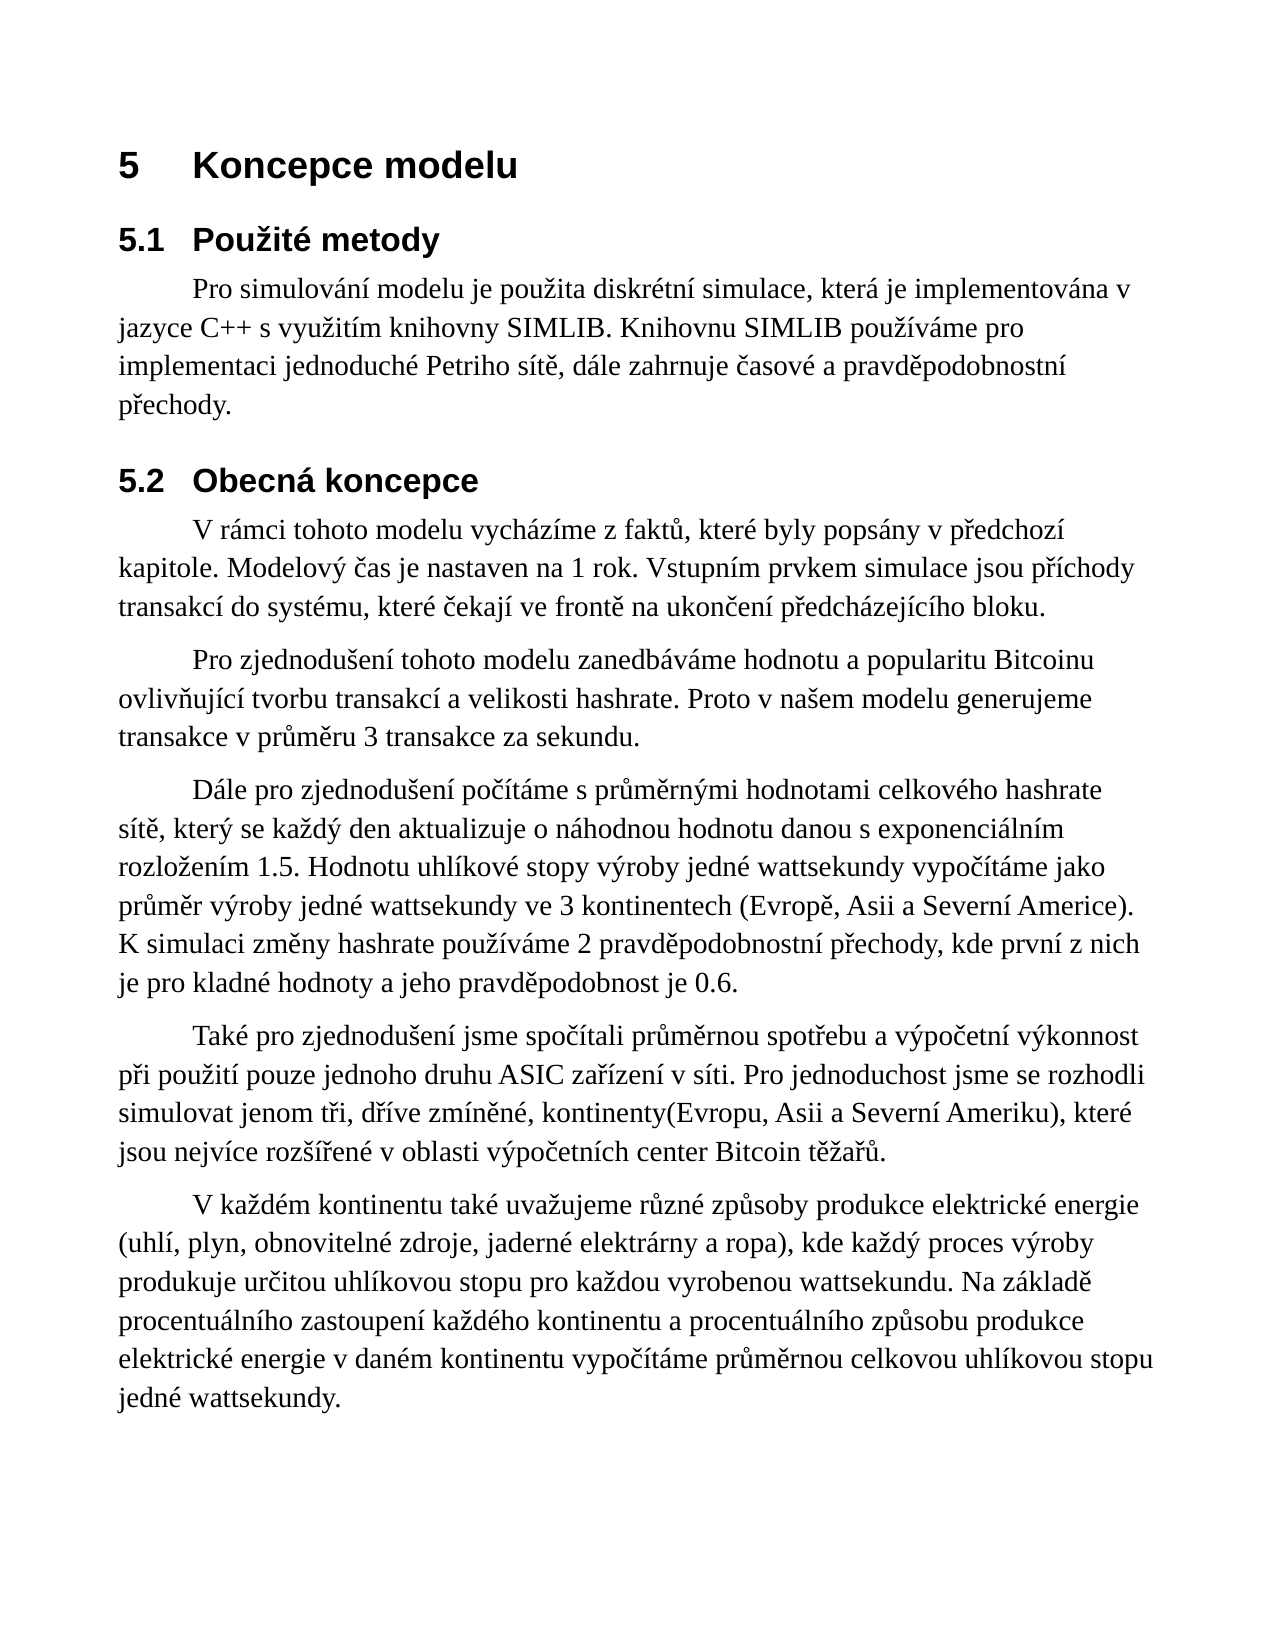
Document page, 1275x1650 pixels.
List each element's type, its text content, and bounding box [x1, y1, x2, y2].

text V rámci tohoto modelu vycházíme z faktů, které byly popsány v předchozí kapitole. Modelový čas je nastaven na 1 rok. Vstupním prvkem simulace jsou příchody transakcí do systému, které čekají ve frontě na ukončení předcházejícího bloku. [118, 512, 1157, 623]
text Pro simulování modelu je použita diskrétní simulace, která je implementována v jazyce C++ s využitím knihovny SIMLIB. Knihovnu SIMLIB používáme pro implementaci jednoduché Petriho sítě, dále zahrnuje časové a pravděpodobnostní přechody. [118, 271, 1157, 420]
text V každém kontinentu také uvažujeme různé způsoby produkce elektrické energie (uhlí, plyn, obnovitelné zdroje, jaderné elektrárny a ropa), kde každý proces výroby produkuje určitou uhlíkovou stopu pro každou vyrobenou wattsekundu. Na základě procentuálního zastoupení každého kontinentu a procentuálního způsobu produkce elektrické energie v daném kontinentu vypočítáme průměrnou celkovou uhlíkovou stopu jedné wattsekundy. [118, 1187, 1157, 1413]
text Pro zjednodušení tohoto modelu zanedbáváme hodnotu a popularitu Bitcoinu ovlivňující tvorbu transakcí a velikosti hashrate. Proto v našem modelu generujeme transakce v průměru 3 transakce za sekundu. [118, 642, 1157, 753]
subtitle Obecná koncepce [118, 461, 1157, 499]
subtitle Použité metody [118, 220, 1157, 259]
text Dále pro zjednodušení počítáme s průměrnými hodnotami celkového hashrate sítě, který se každý den aktualizuje o náhodnou hodnotu danou s exponenciálním rozložením 1.5. Hodnotu uhlíkové stopy výroby jedné wattsekundy vypočítáme jako průměr výroby jedné wattsekundy ve 3 kontinentech (Evropě, Asii a Severní Americe). K simulaci změny hashrate používáme 2 pravděpodobnostní přechody, kde první z nich je pro kladné hodnoty a jeho pravděpodobnost je 0.6. [118, 772, 1157, 999]
subtitle Koncepce modelu [118, 143, 1157, 187]
text Také pro zjednodušení jsme spočítali průměrnou spotřebu a výpočetní výkonnost při použití pouze jednoho druhu ASIC zařízení v síti. Pro jednoduchost jsme se rozhodli simulovat jenom tři, dříve zmíněné, kontinenty(Evropu, Asii a Severní Ameriku), které jsou nejvíce rozšířené v oblasti výpočetních center Bitcoin těžařů. [118, 1018, 1157, 1167]
